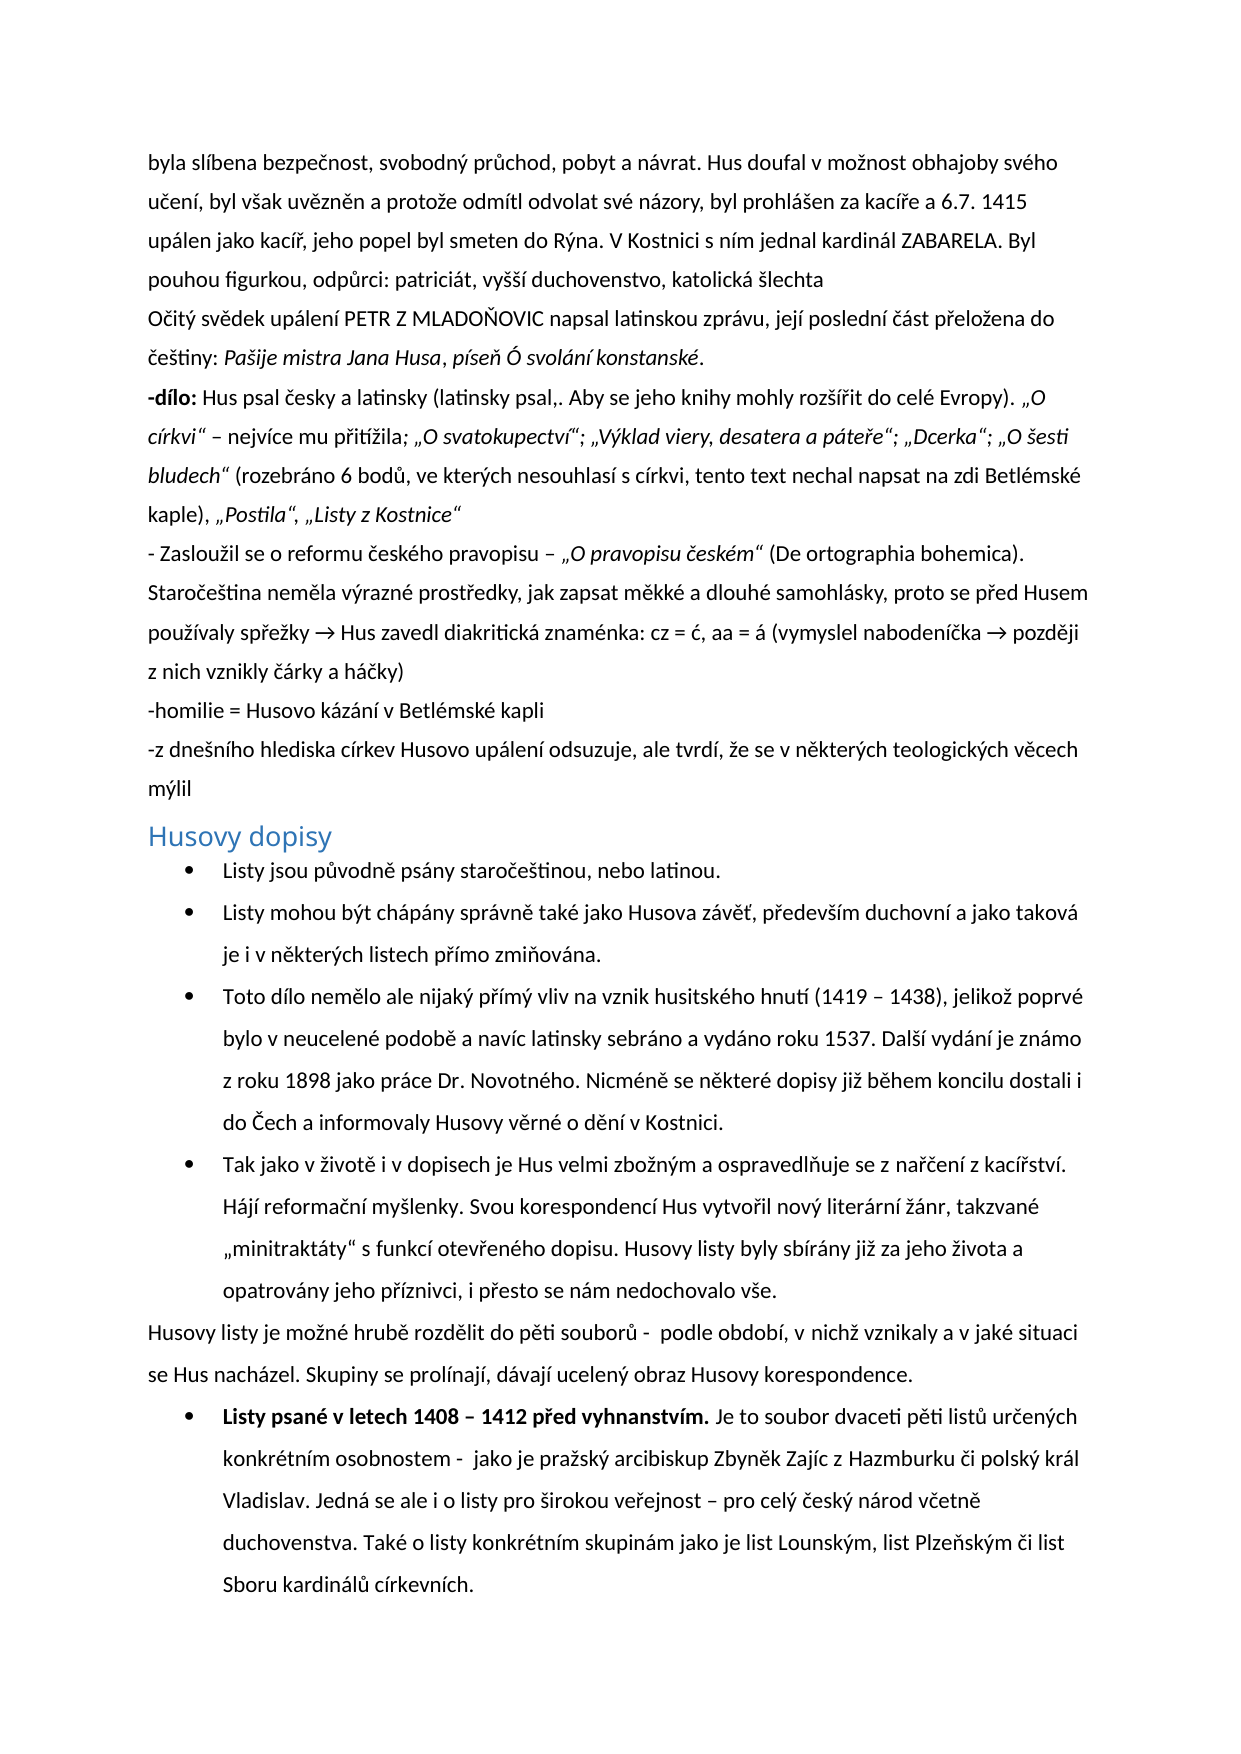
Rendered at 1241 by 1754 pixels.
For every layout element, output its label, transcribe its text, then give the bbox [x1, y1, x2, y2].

text Husovy listy je možné hrubě rozdělit do pěti souborů - podle období, v nichž vznikaly a v jaké situaci se Hus nacházel. Skupiny se prolínají, dávají ucelený obraz Husovy korespondence. [148, 1318, 1093, 1388]
subtitle Husovy dopisy [148, 818, 1093, 854]
list Listy jsou původně psány staročeštinou, nebo latinou. [185, 856, 1093, 884]
text byla slíbena bezpečnost, svobodný průchod, pobyt a návrat. Hus doufal v možnost obhajoby svého učení, byl však uvězněn a protože odmítl odvolat své názory, byl prohlášen za kacíře a 6.7. 1415 upálen jako kacíř, jeho popel byl smeten do Rýna. V Kostnici s ním jednal kardinál ZABARELA. Byl pouhou figurkou, odpůrci: patriciát, vyšší duchovenstvo, katolická šlechta Očitý svědek upálení PETR Z MLADOŇOVIC napsal latinskou zprávu, její poslední část přeložena do češtiny: Pašije mistra Jana Husa, píseň Ó svolání konstanské. -dílo: Hus psal česky a latinsky (latinsky psal,. Aby se jeho knihy mohly rozšířit do celé Evropy). „O církvi“ – nejvíce mu přitížila; „O svatokupectví“; „Výklad viery, desatera a páteře“; „Dcerka“; „O šesti bludech“ (rozebráno 6 bodů, ve kterých nesouhlasí s církvi, tento text nechal napsat na zdi Betlémské kaple), „Postila“, „Listy z Kostnice“ - Zasloužil se o reformu českého pravopisu – „O pravopisu českém“ (De ortographia bohemica). Staročeština neměla výrazné prostředky, jak zapsat měkké a dlouhé samohlásky, proto se před Husem používaly spřežky → Hus zavedl diakritická znaménka: cz = ć, aa = á (vymyslel nabodeníčka → později z nich vznikly čárky a háčky) -homilie = Husovo kázání v Betlémské kapli -z dnešního hlediska církev Husovo upálení odsuzuje, ale tvrdí, že se v některých teologických věcech mýlil [148, 148, 1093, 802]
list Listy psané v letech 1408 – 1412 před vyhnanstvím. Je to soubor dvaceti pěti listů určených konkrétním osobnostem - jako je pražský arcibiskup Zbyněk Zajíc z Hazmburku či polský král Vladislav. Jedná se ale i o listy pro širokou veřejnost – pro celý český národ včetně duchovenstva. Také o listy konkrétním skupinám jako je list Lounským, list Plzeňským či list Sboru kardinálů církevních. [185, 1402, 1093, 1598]
list Toto dílo nemělo ale nijaký přímý vliv na vznik husitského hnutí (1419 – 1438), jelikož poprvé bylo v neucelené podobě a navíc latinsky sebráno a vydáno roku 1537. Další vydání je známo z roku 1898 jako práce Dr. Novotného. Nicméně se některé dopisy již během koncilu dostali i do Čech a informovaly Husovy věrné o dění v Kostnici. [185, 982, 1093, 1136]
list Tak jako v životě i v dopisech je Hus velmi zbožným a ospravedlňuje se z nařčení z kacířství. Hájí reformační myšlenky. Svou korespondencí Hus vytvořil nový literární žánr, takzvané „minitraktáty“ s funkcí otevřeného dopisu. Husovy listy byly sbírány již za jeho života a opatrovány jeho příznivci, i přesto se nám nedochovalo vše. [185, 1150, 1093, 1304]
list Listy mohou být chápány správně také jako Husova závěť, především duchovní a jako taková je i v některých listech přímo zmiňována. [185, 898, 1093, 968]
